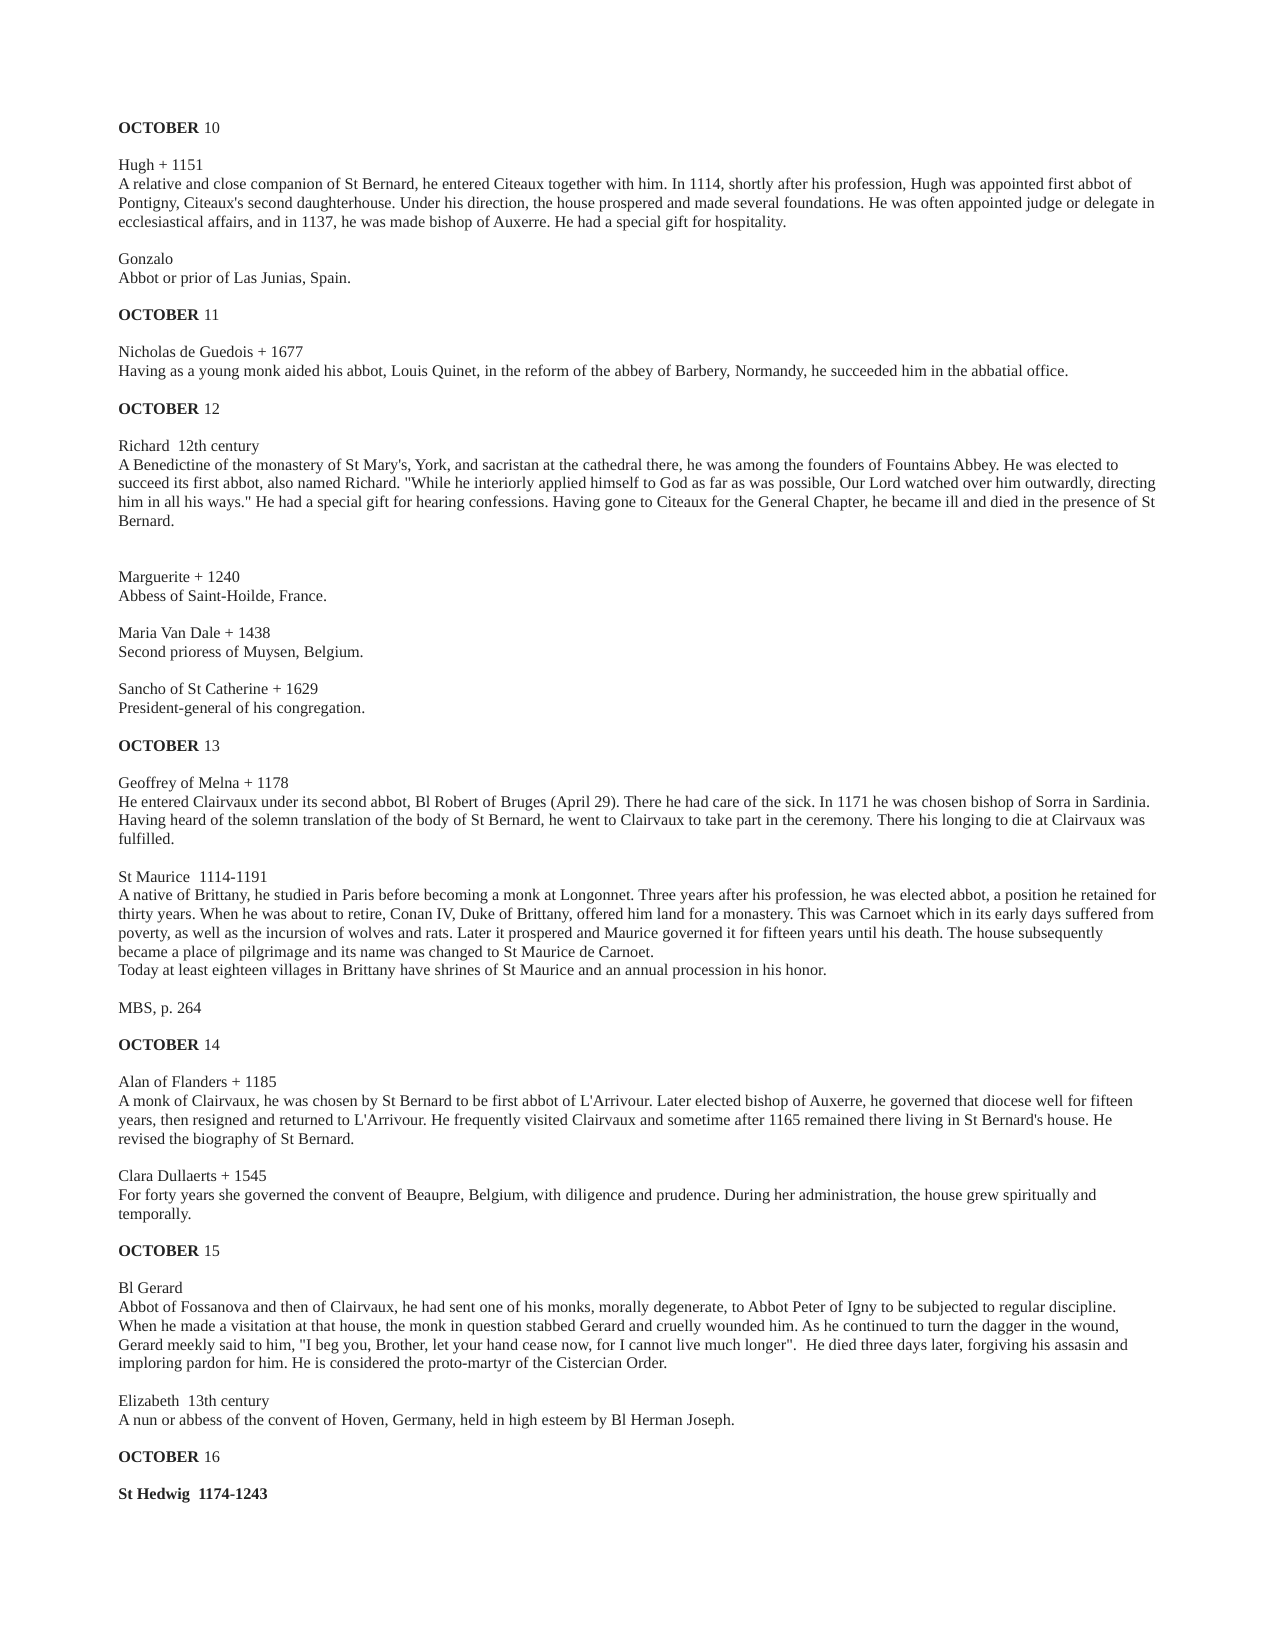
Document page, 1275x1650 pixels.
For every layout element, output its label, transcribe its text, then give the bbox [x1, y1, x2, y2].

text St Maurice 1114-1191 [118, 867, 1157, 886]
text OCTOBER 11 [118, 305, 1157, 324]
text Alan of Flanders + 1185 [118, 1073, 1157, 1091]
text President-general of his congregation. [118, 698, 1157, 717]
text A nun or abbess of the convent of Hoven, Germany, held in high esteem by Bl Herman Joseph. [118, 1410, 1157, 1428]
text Gonzalo [118, 249, 1157, 268]
text Nicholas de Guedois + 1677 [118, 343, 1157, 361]
text Bl Gerard [118, 1279, 1157, 1297]
text MBS, p. 264 [118, 998, 1157, 1017]
text Richard 12th century [118, 436, 1157, 455]
text Second prioress of Muysen, Belgium. [118, 642, 1157, 661]
text Having as a young monk aided his abbot, Louis Quinet, in the reform of the abbey of Barbery, Normandy, he succeeded him in the abbatial office. [118, 361, 1157, 380]
text Sancho of St Catherine + 1629 [118, 679, 1157, 698]
text St Hedwig 1174-1243 [118, 1484, 1157, 1503]
text Abbot or prior of Las Junias, Spain. [118, 268, 1157, 287]
text Geoffrey of Melna + 1178 [118, 773, 1157, 792]
text Abbot of Fossanova and then of Clairvaux, he had sent one of his monks, morally degenerate, to Abbot Peter of Igny to be subjected to regular discipline. When he made a visitation at that house, the monk in question stabbed Gerard and cruelly wounded him. As he continued to turn the dagger in the wound, Gerard meekly said to him, "I beg you, Brother, let your hand cease now, for I cannot live much longer". He died three days later, forgiving his assasin and imploring pardon for him. He is considered the proto-martyr of the Cistercian Order. [118, 1297, 1157, 1372]
text OCTOBER 12 [118, 399, 1157, 418]
text Elizabeth 13th century [118, 1391, 1157, 1410]
text Maria Van Dale + 1438 [118, 623, 1157, 642]
text OCTOBER 16 [118, 1447, 1157, 1466]
text For forty years she governed the convent of Beaupre, Belgium, with diligence and prudence. During her administration, the house grew spiritually and temporally. [118, 1185, 1157, 1223]
text Clara Dullaerts + 1545 [118, 1166, 1157, 1185]
text OCTOBER 14 [118, 1035, 1157, 1054]
text A native of Brittany, he studied in Paris before becoming a monk at Longonnet. Three years after his profession, he was elected abbot, a position he retained for thirty years. When he was about to retire, Conan IV, Duke of Brittany, offered him land for a monastery. This was Carnoet which in its early days suffered from poverty, as well as the incursion of wolves and rats. Later it prospered and Maurice governed it for fifteen years until his death. The house subsequently became a place of pilgrimage and its name was changed to St Maurice de Carnoet. [118, 886, 1157, 961]
text Today at least eighteen villages in Brittany have shrines of St Maurice and an annual procession in his honor. [118, 961, 1157, 979]
text OCTOBER 10 [118, 118, 1157, 137]
text Abbess of Saint-Hoilde, France. [118, 586, 1157, 605]
text Marguerite + 1240 [118, 567, 1157, 586]
text OCTOBER 13 [118, 736, 1157, 754]
text He entered Clairvaux under its second abbot, Bl Robert of Bruges (April 29). There he had care of the sick. In 1171 he was chosen bishop of Sorra in Sardinia. Having heard of the solemn translation of the body of St Bernard, he went to Clairvaux to take part in the ceremony. There his longing to die at Clairvaux was fulfilled. [118, 792, 1157, 848]
text A relative and close companion of St Bernard, he entered Citeaux together with him. In 1114, shortly after his profession, Hugh was appointed first abbot of Pontigny, Citeaux's second daughterhouse. Under his direction, the house prospered and made several foundations. He was often appointed judge or delegate in ecclesiastical affairs, and in 1137, he was made bishop of Auxerre. He had a special gift for hospitality. [118, 174, 1157, 231]
text A monk of Clairvaux, he was chosen by St Bernard to be first abbot of L'Arrivour. Later elected bishop of Auxerre, he governed that diocese well for fifteen years, then resigned and returned to L'Arrivour. He frequently visited Clairvaux and sometime after 1165 remained there living in St Bernard's house. He revised the biography of St Bernard. [118, 1091, 1157, 1148]
text A Benedictine of the monastery of St Mary's, York, and sacristan at the cathedral there, he was among the founders of Fountains Abbey. He was elected to succeed its first abbot, also named Richard. "While he interiorly applied himself to God as far as was possible, Our Lord watched over him outwardly, directing him in all his ways." He had a special gift for hearing confessions. Having gone to Citeaux for the General Chapter, he became ill and died in the presence of St Bernard. [118, 455, 1157, 530]
text OCTOBER 15 [118, 1241, 1157, 1260]
text Hugh + 1151 [118, 156, 1157, 174]
